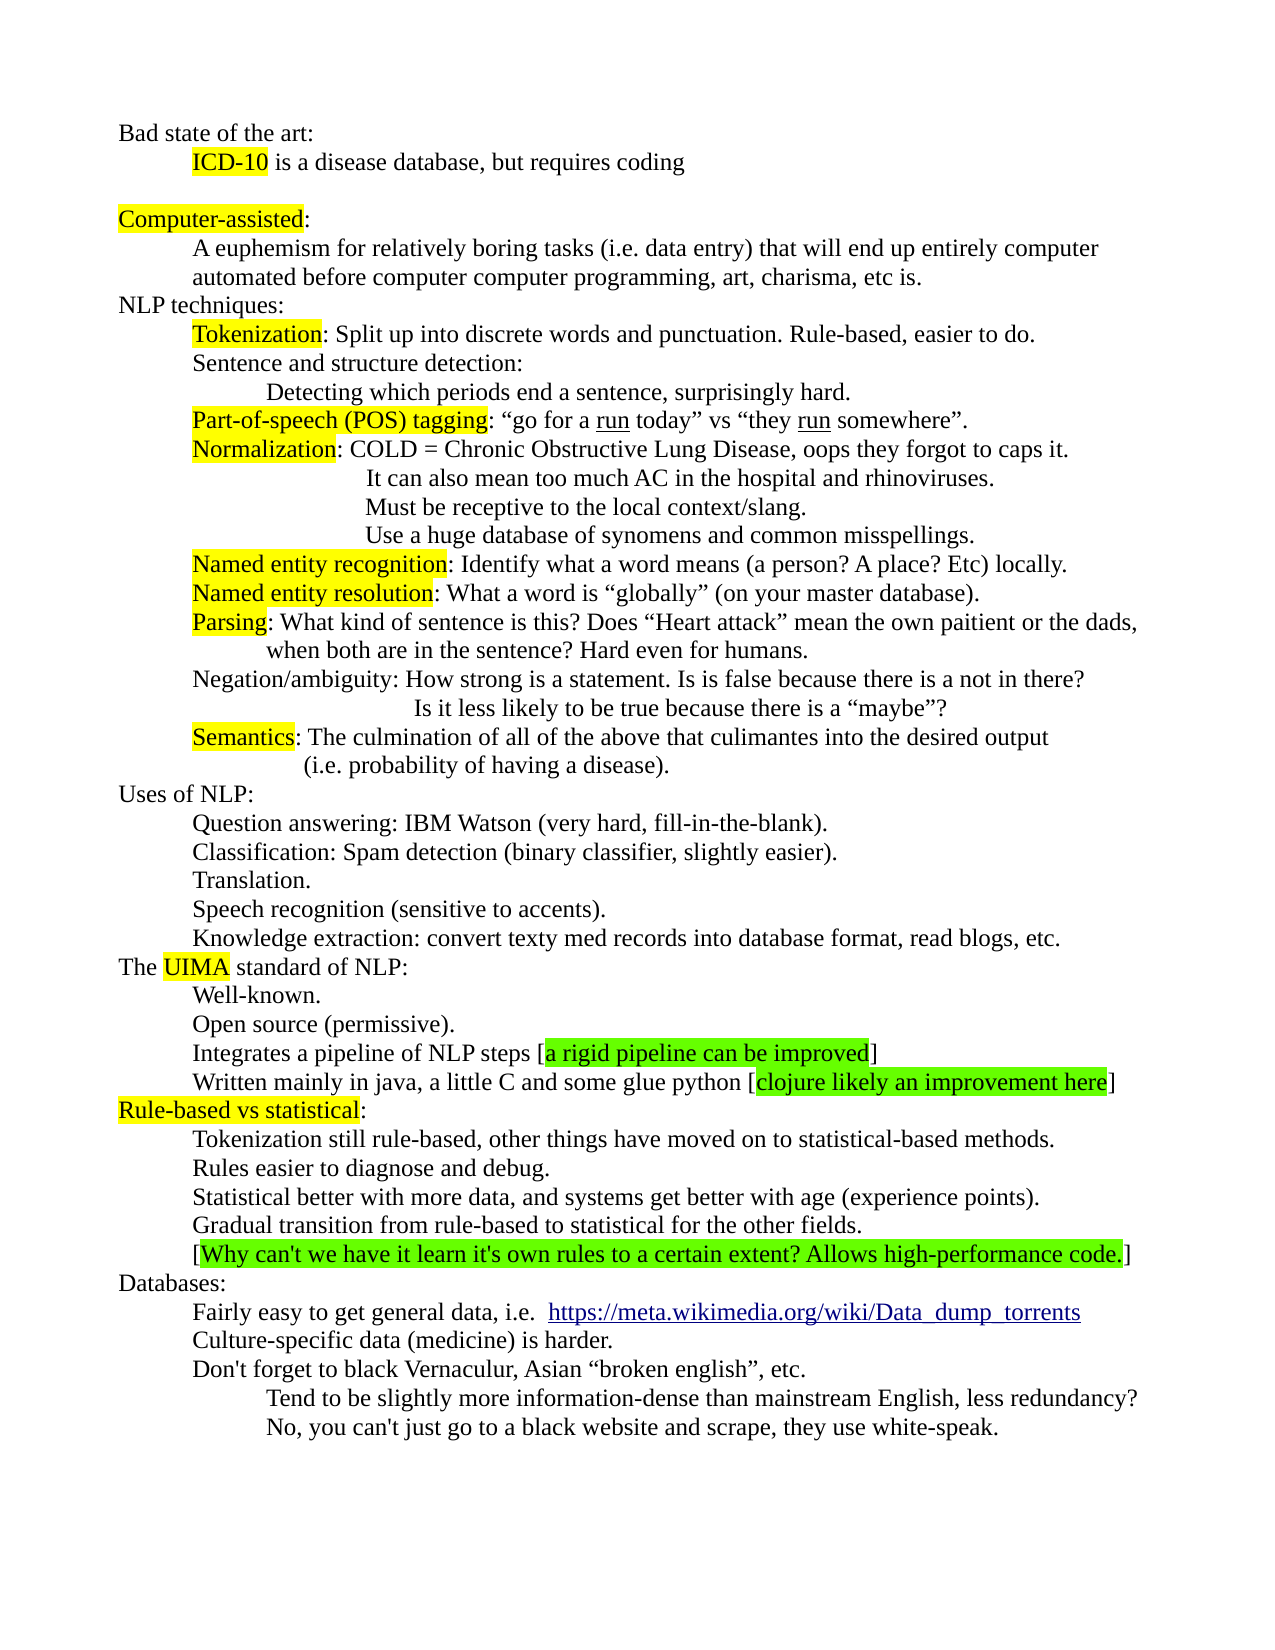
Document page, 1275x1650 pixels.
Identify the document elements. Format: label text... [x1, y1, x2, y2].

text Normalization: COLD = Chronic Obstructive Lung Disease, oops they forgot to caps it. [118, 434, 1157, 463]
text Tokenization still rule-based, other things have moved on to statistical-based methods. [118, 1124, 1157, 1153]
text [Why can't we have it learn it's own rules to a certain extent? Allows high-performance code.] [118, 1239, 1157, 1268]
text Negation/ambiguity: How strong is a statement. Is is false because there is a not in there? [118, 664, 1157, 693]
text Statistical better with more data, and systems get better with age (experience points). [118, 1182, 1157, 1211]
text Fairly easy to get general data, i.e. https://meta.wikimedia.org/wiki/Data_dump_torrents [118, 1297, 1157, 1326]
text Bad state of the art: [118, 118, 1157, 147]
text Speech recognition (sensitive to accents). [118, 894, 1157, 923]
text Gradual transition from rule-based to statistical for the other fields. [118, 1211, 1157, 1239]
text Computer-assisted: [118, 204, 1157, 233]
text A euphemism for relatively boring tasks (i.e. data entry) that will end up entirely computer automated before computer computer programming, art, charisma, etc is. [118, 233, 1157, 291]
text Knowledge extraction: convert texty med records into database format, read blogs, etc. [118, 923, 1157, 952]
text Must be receptive to the local context/slang. [118, 492, 1157, 521]
text It can also mean too much AC in the hospital and rhinoviruses. [118, 463, 1157, 492]
text Semantics: The culmination of all of the above that culimantes into the desired output [118, 722, 1157, 751]
text Databases: [118, 1268, 1157, 1297]
text Well-known. [118, 981, 1157, 1009]
text Uses of NLP: [118, 779, 1157, 808]
text The UIMA standard of NLP: [118, 952, 1157, 981]
text Open source (permissive). [118, 1009, 1157, 1038]
text Tokenization: Split up into discrete words and punctuation. Rule-based, easier to do. [118, 319, 1157, 348]
text Sentence and structure detection: [118, 348, 1157, 377]
text Use a huge database of synomens and common misspellings. [118, 521, 1157, 549]
text Culture-specific data (medicine) is harder. [118, 1326, 1157, 1354]
text (i.e. probability of having a disease). [118, 751, 1157, 779]
text Tend to be slightly more information-dense than mainstream English, less redundancy? [118, 1383, 1157, 1412]
text Is it less likely to be true because there is a “maybe”? [118, 693, 1157, 722]
text Rules easier to diagnose and debug. [118, 1153, 1157, 1182]
text Part-of-speech (POS) tagging: “go for a run today” vs “they run somewhere”. [118, 406, 1157, 434]
text Classification: Spam detection (binary classifier, slightly easier). [118, 837, 1157, 866]
text Parsing: What kind of sentence is this? Does “Heart attack” mean the own paitient or the dads, [118, 607, 1157, 636]
text Written mainly in java, a little C and some glue python [clojure likely an improvement here] [118, 1067, 1157, 1096]
text Don't forget to black Vernaculur, Asian “broken english”, etc. [118, 1354, 1157, 1383]
text No, you can't just go to a black website and scrape, they use white-speak. [118, 1412, 1157, 1441]
text Translation. [118, 866, 1157, 894]
text Named entity recognition: Identify what a word means (a person? A place? Etc) locally. [118, 549, 1157, 578]
text Named entity resolution: What a word is “globally” (on your master database). [118, 578, 1157, 607]
text when both are in the sentence? Hard even for humans. [118, 636, 1157, 664]
text Rule-based vs statistical: [118, 1096, 1157, 1124]
text Question answering: IBM Watson (very hard, fill-in-the-blank). [118, 808, 1157, 837]
text NLP techniques: [118, 291, 1157, 319]
text Detecting which periods end a sentence, surprisingly hard. [118, 377, 1157, 406]
text Integrates a pipeline of NLP steps [a rigid pipeline can be improved] [118, 1038, 1157, 1067]
text ICD-10 is a disease database, but requires coding [118, 147, 1157, 176]
